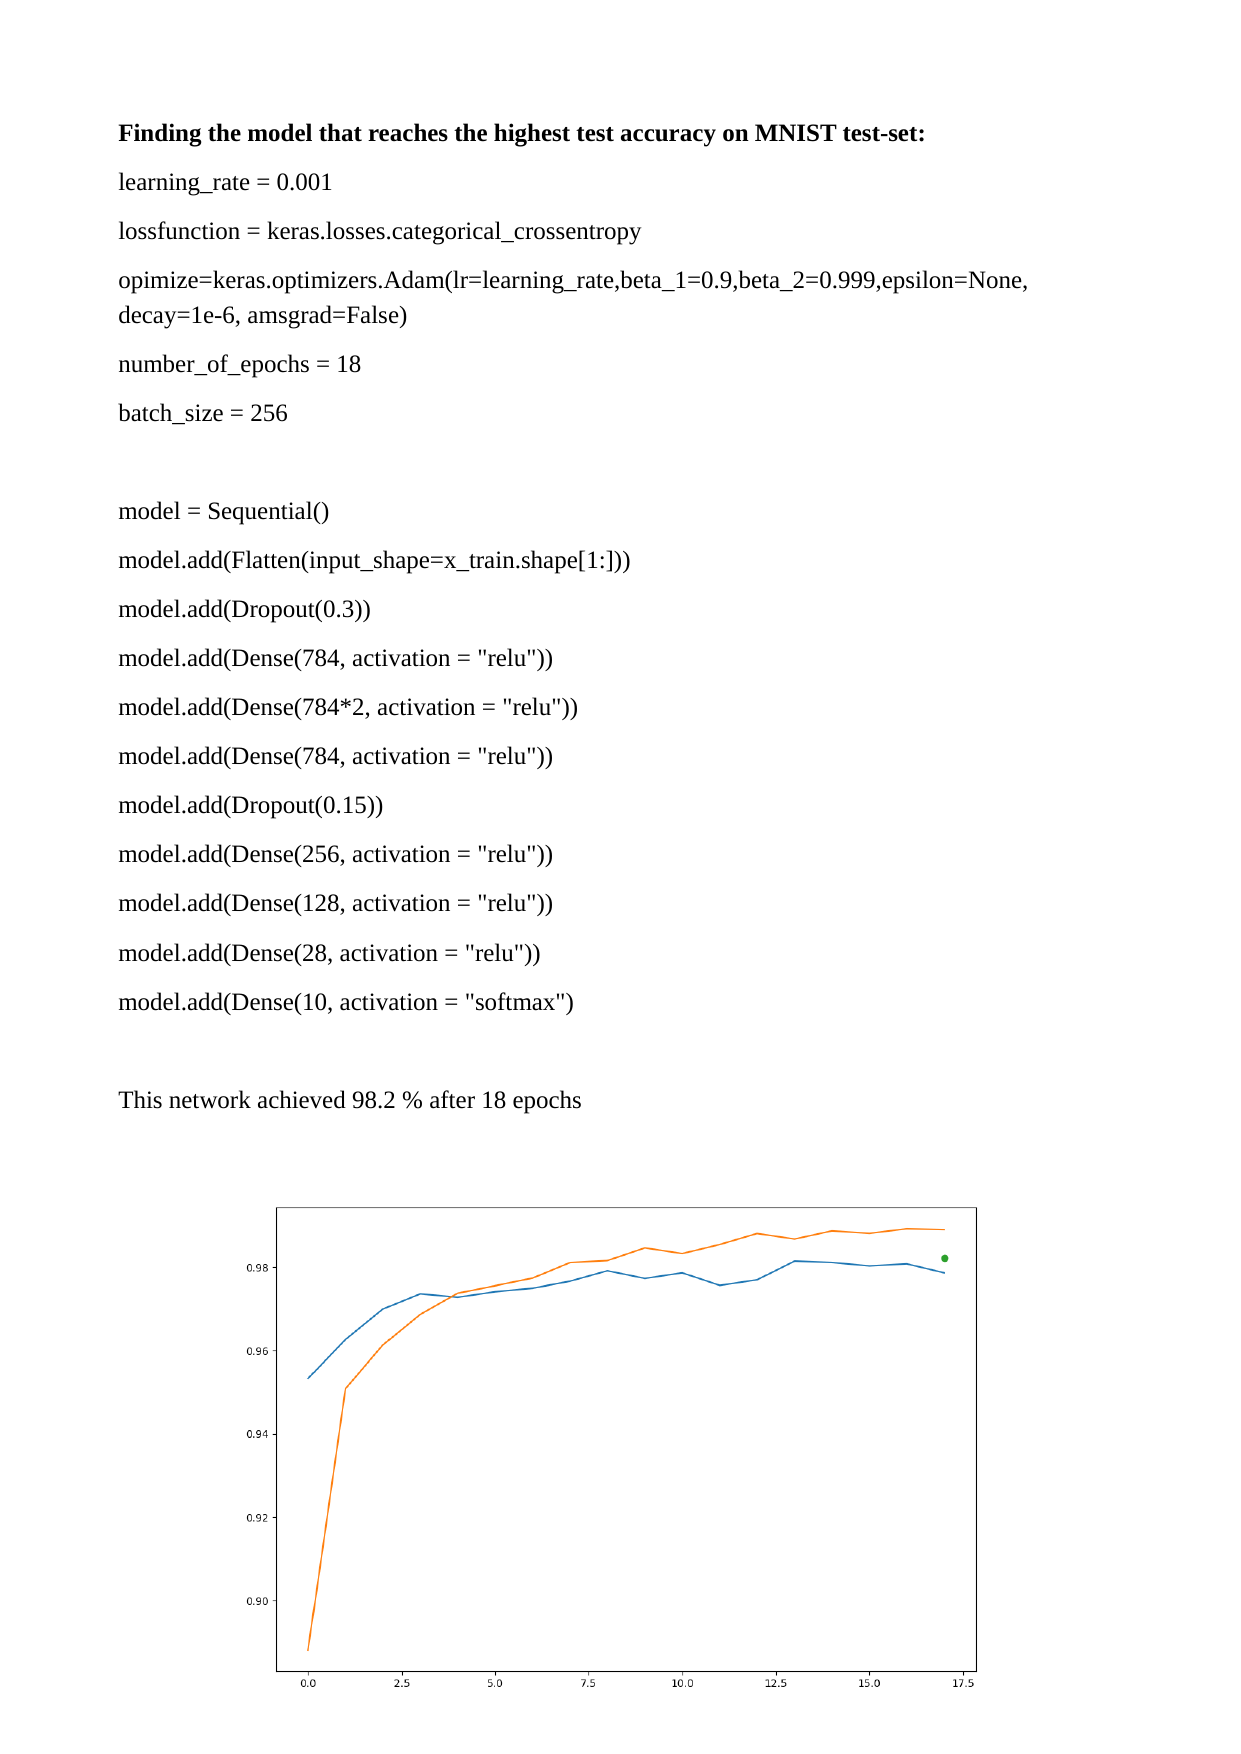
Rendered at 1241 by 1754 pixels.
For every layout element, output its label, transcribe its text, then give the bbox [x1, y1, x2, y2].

text model.add(Dropout(0.15)) [118, 790, 1122, 819]
text model.add(Dense(128, activation = "relu")) [118, 888, 1122, 917]
text model = Sequential() [118, 496, 1122, 525]
text This network achieved 98.2 % after 18 epochs [118, 1085, 1122, 1113]
text model.add(Dense(784, activation = "relu")) [118, 643, 1122, 672]
text model.add(Dense(784, activation = "relu")) [118, 741, 1122, 770]
text model.add(Dense(784*2, activation = "relu")) [118, 692, 1122, 721]
text lossfunction = keras.losses.categorical_crossentropy [118, 216, 1122, 245]
text model.add(Flatten(input_shape=x_train.shape[1:])) [118, 545, 1122, 574]
text model.add(Dense(10, activation = "softmax") [118, 987, 1122, 1015]
text model.add(Dense(256, activation = "relu")) [118, 839, 1122, 868]
picture [163, 1135, 1066, 1737]
text opimize=keras.optimizers.Adam(lr=learning_rate,beta_1=0.9,beta_2=0.999,epsilon=None, decay=1e-6, amsgrad=False) [118, 265, 1122, 328]
text learning_rate = 0.001 [118, 167, 1122, 196]
text batch_size = 256 [118, 398, 1122, 427]
text model.add(Dropout(0.3)) [118, 594, 1122, 623]
text model.add(Dense(28, activation = "relu")) [118, 938, 1122, 966]
text number_of_epochs = 18 [118, 349, 1122, 378]
text Finding the model that reaches the highest test accuracy on MNIST test-set: [118, 118, 1122, 147]
